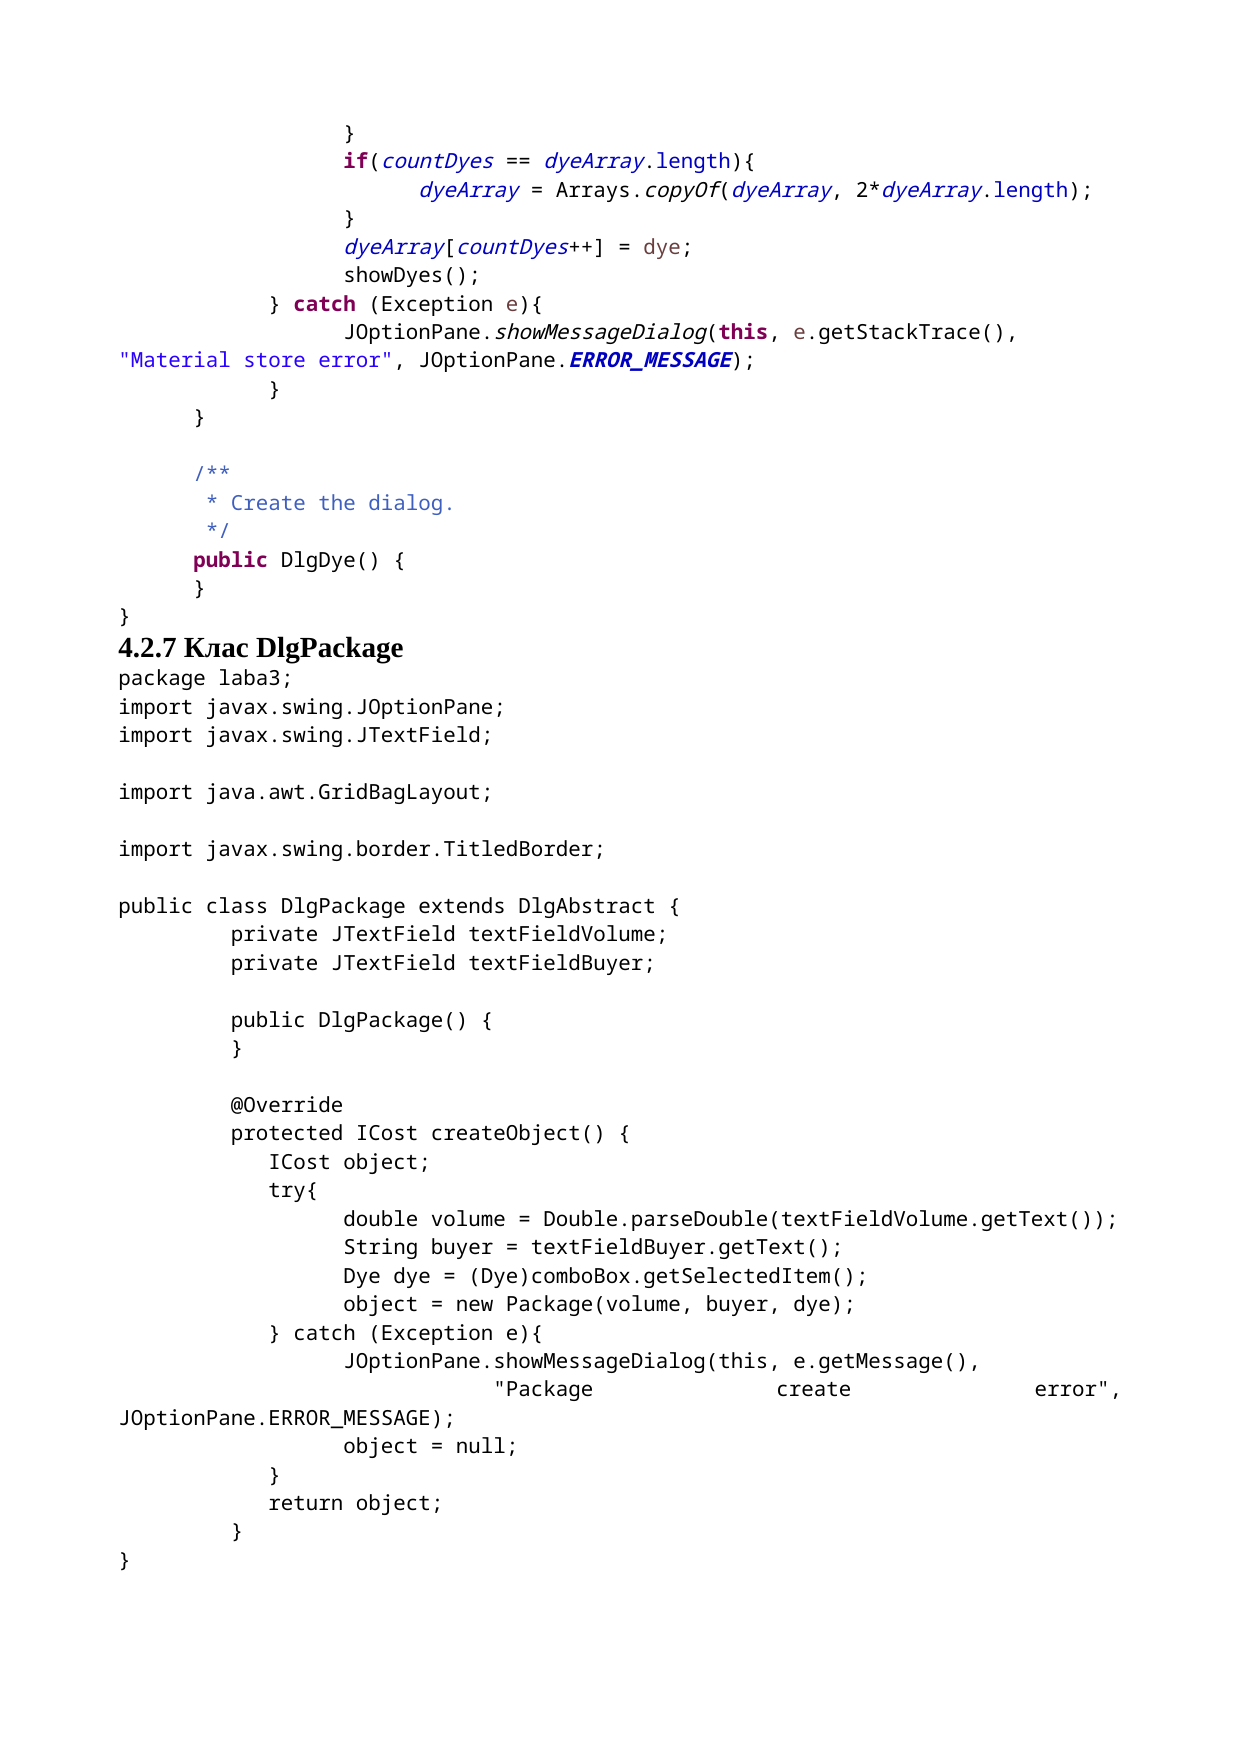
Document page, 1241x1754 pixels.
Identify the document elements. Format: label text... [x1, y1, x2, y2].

text protected ICost createObject() { [118, 1118, 1122, 1147]
text if(countDyes == dyeArray.length){ [118, 147, 1122, 175]
text package laba3; [118, 663, 1122, 692]
text * Create the dialog. [118, 488, 1122, 516]
text } [118, 1545, 1122, 1573]
text "Package create error", JOptionPane.ERROR_MESSAGE); [118, 1374, 1122, 1431]
text try{ [118, 1175, 1122, 1204]
text */ [118, 516, 1122, 545]
text double volume = Double.parseDouble(textFieldVolume.getText()); [118, 1204, 1122, 1232]
text String buyer = textFieldBuyer.getText(); [118, 1232, 1122, 1261]
text } [118, 1033, 1122, 1062]
text } [118, 203, 1122, 232]
text private JTextField textFieldBuyer; [118, 948, 1122, 976]
text dyeArray[countDyes++] = dye; [118, 232, 1122, 260]
text } [118, 1517, 1122, 1545]
text import javax.swing.JOptionPane; [118, 692, 1122, 720]
text import javax.swing.border.TitledBorder; [118, 834, 1122, 863]
text } [118, 374, 1122, 402]
text object = null; [118, 1431, 1122, 1460]
text ICost object; [118, 1147, 1122, 1175]
text JOptionPane.showMessageDialog(this, e.getStackTrace(), "Material store error", JOptionPane.ERROR_MESSAGE); [118, 317, 1122, 374]
text object = new Package(volume, buyer, dye); [118, 1289, 1122, 1318]
text import javax.swing.JTextField; [118, 720, 1122, 749]
text public class DlgPackage extends DlgAbstract { [118, 891, 1122, 919]
text return object; [118, 1488, 1122, 1517]
text } [118, 118, 1122, 147]
text public DlgPackage() { [118, 1005, 1122, 1033]
text } [118, 573, 1122, 602]
text public DlgDye() { [118, 545, 1122, 573]
text /** [118, 459, 1122, 488]
text } catch (Exception e){ [118, 1318, 1122, 1346]
text } catch (Exception e){ [118, 289, 1122, 317]
text dyeArray = Arrays.copyOf(dyeArray, 2*dyeArray.length); [118, 175, 1122, 203]
text JOptionPane.showMessageDialog(this, e.getMessage(), [118, 1346, 1122, 1374]
text @Override [118, 1090, 1122, 1118]
text 4.2.7 Клас DlgPackage [118, 630, 1122, 663]
text } [118, 1460, 1122, 1488]
text Dye dye = (Dye)comboBox.getSelectedItem(); [118, 1261, 1122, 1289]
text } [118, 602, 1122, 630]
text private JTextField textFieldVolume; [118, 919, 1122, 948]
text showDyes(); [118, 260, 1122, 289]
text import java.awt.GridBagLayout; [118, 777, 1122, 806]
text } [118, 402, 1122, 431]
